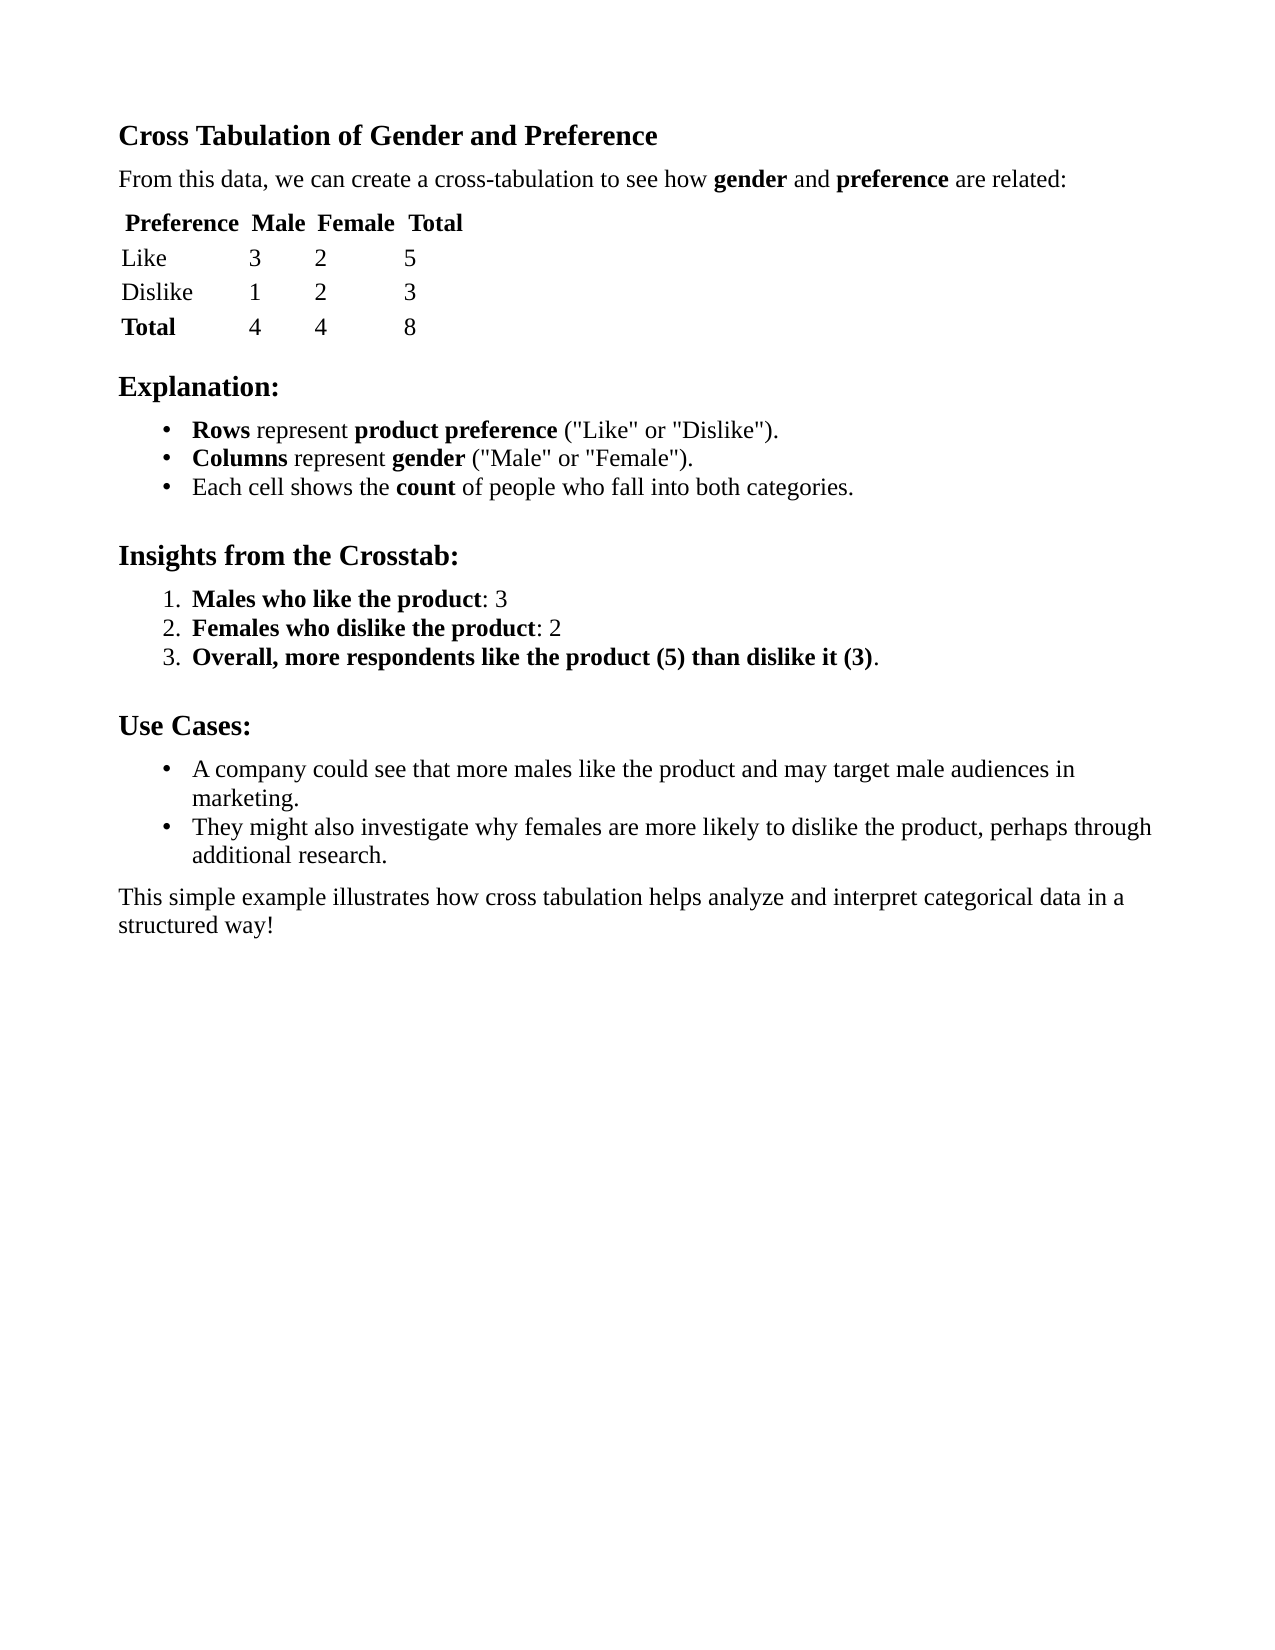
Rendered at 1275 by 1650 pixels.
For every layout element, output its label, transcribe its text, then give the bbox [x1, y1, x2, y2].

table_cell 4 [311, 309, 401, 344]
subtitle Explanation: [118, 369, 1157, 402]
table_cell Dislike [118, 275, 246, 309]
list They might also investigate why females are more likely to dislike the product, perhaps through additional research. [162, 812, 1157, 869]
table_cell 4 [246, 309, 311, 344]
list A company could see that more males like the product and may target male audiences in marketing. [162, 754, 1157, 812]
table_header Female [311, 205, 401, 240]
table_cell 2 [311, 240, 401, 274]
table_cell 1 [246, 275, 311, 309]
table_cell 5 [401, 240, 470, 274]
subtitle Cross Tabulation of Gender and Preference [118, 118, 1157, 152]
table_header Male [246, 205, 311, 240]
table_cell 2 [311, 275, 401, 309]
table_header Total [401, 205, 470, 240]
list Overall, more respondents like the product (5) than dislike it (3). [162, 642, 1157, 671]
subtitle Use Cases: [118, 708, 1157, 742]
list Rows represent product preference ("Like" or "Dislike"). [162, 415, 1157, 443]
table_cell 3 [246, 240, 311, 274]
list Columns represent gender ("Male" or "Female"). [162, 443, 1157, 472]
list Females who dislike the product: 2 [162, 613, 1157, 642]
table_cell Like [118, 240, 246, 274]
text From this data, we can create a cross-tabulation to see how gender and preference are related: [118, 164, 1157, 193]
table_header Preference [118, 205, 246, 240]
table_cell 8 [401, 309, 470, 344]
list Each cell shows the count of people who fall into both categories. [162, 472, 1157, 501]
subtitle Insights from the Crosstab: [118, 538, 1157, 572]
text This simple example illustrates how cross tabulation helps analyze and interpret categorical data in a structured way! [118, 882, 1157, 939]
list Males who like the product: 3 [162, 584, 1157, 613]
table_cell 3 [401, 275, 470, 309]
table_cell Total [118, 309, 246, 344]
